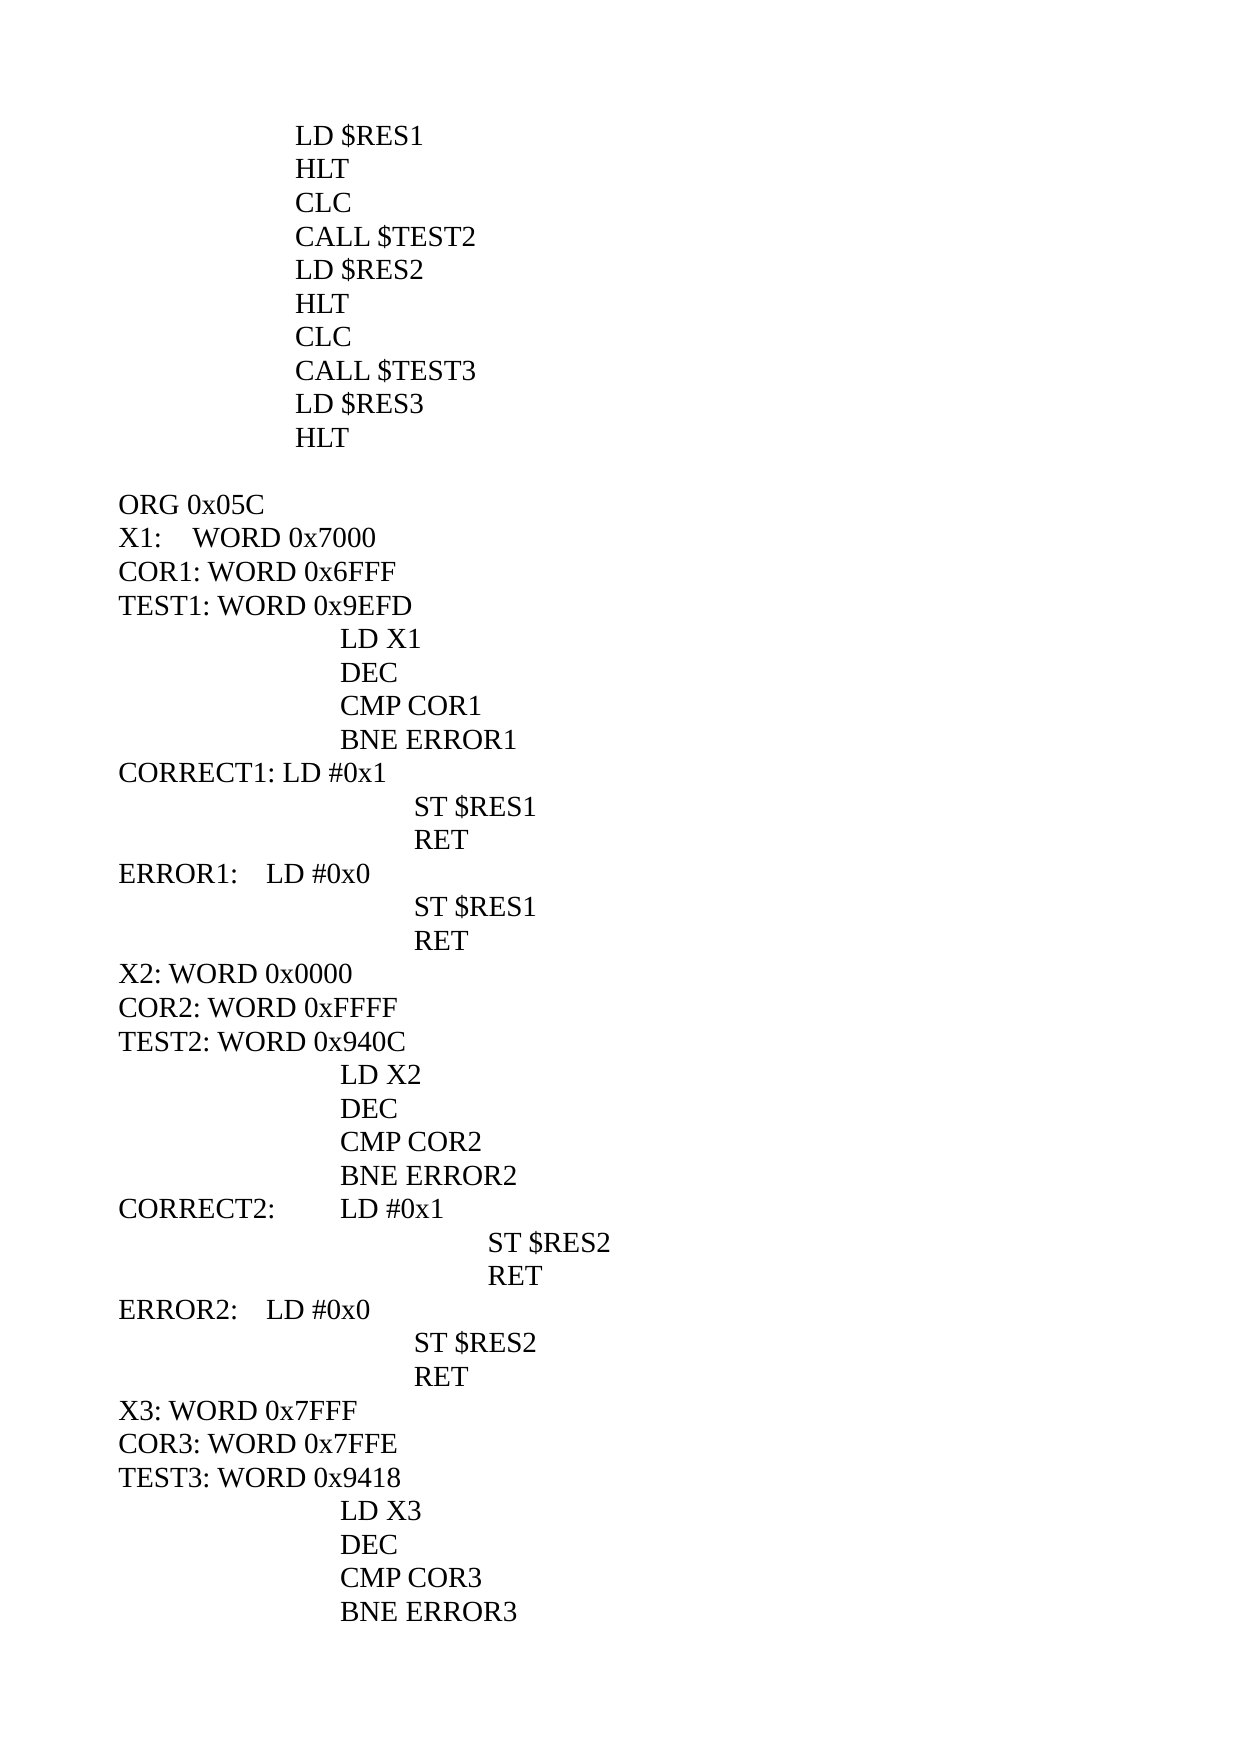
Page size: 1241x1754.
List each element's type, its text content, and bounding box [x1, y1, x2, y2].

text LD X3 [118, 1493, 1122, 1527]
text CALL $TEST3 [118, 353, 1122, 386]
text HLT [118, 420, 1122, 453]
text ERROR1: LD #0x0 [118, 856, 1122, 889]
text CORRECT1: LD #0x1 [118, 755, 1122, 789]
text CMP COR3 [118, 1560, 1122, 1594]
text CLC [118, 185, 1122, 219]
text LD X2 [118, 1057, 1122, 1091]
text RET [118, 822, 1122, 856]
text CMP COR2 [118, 1124, 1122, 1158]
text CLC [118, 319, 1122, 353]
text HLT [118, 286, 1122, 319]
text LD $RES2 [118, 252, 1122, 286]
text LD $RES3 [118, 386, 1122, 420]
text DEC [118, 1091, 1122, 1124]
text ST $RES1 [118, 889, 1122, 923]
text RET [118, 923, 1122, 957]
text RET [118, 1258, 1122, 1292]
text ST $RES2 [118, 1225, 1122, 1258]
text COR2: WORD 0xFFFF [118, 990, 1122, 1024]
text BNE ERROR2 [118, 1158, 1122, 1191]
text CMP COR1 [118, 688, 1122, 722]
text ST $RES1 [118, 789, 1122, 822]
text CORRECT2: LD #0x1 [118, 1191, 1122, 1225]
text ST $RES2 [118, 1326, 1122, 1359]
text ORG 0x05C [118, 487, 1122, 521]
text TEST1: WORD 0x9EFD [118, 588, 1122, 621]
text CALL $TEST2 [118, 219, 1122, 252]
text HLT [118, 152, 1122, 185]
text RET [118, 1359, 1122, 1393]
text LD $RES1 [118, 118, 1122, 152]
text LD X1 [118, 621, 1122, 655]
text X1: WORD 0x7000 [118, 521, 1122, 554]
text COR1: WORD 0x6FFF [118, 554, 1122, 588]
text BNE ERROR1 [118, 722, 1122, 755]
text X2: WORD 0x0000 [118, 957, 1122, 990]
text TEST2: WORD 0x940C [118, 1024, 1122, 1057]
text BNE ERROR3 [118, 1594, 1122, 1627]
text ERROR2: LD #0x0 [118, 1292, 1122, 1326]
text DEC [118, 1527, 1122, 1560]
text COR3: WORD 0x7FFE [118, 1426, 1122, 1460]
text TEST3: WORD 0x9418 [118, 1460, 1122, 1493]
text X3: WORD 0x7FFF [118, 1393, 1122, 1426]
text DEC [118, 655, 1122, 688]
